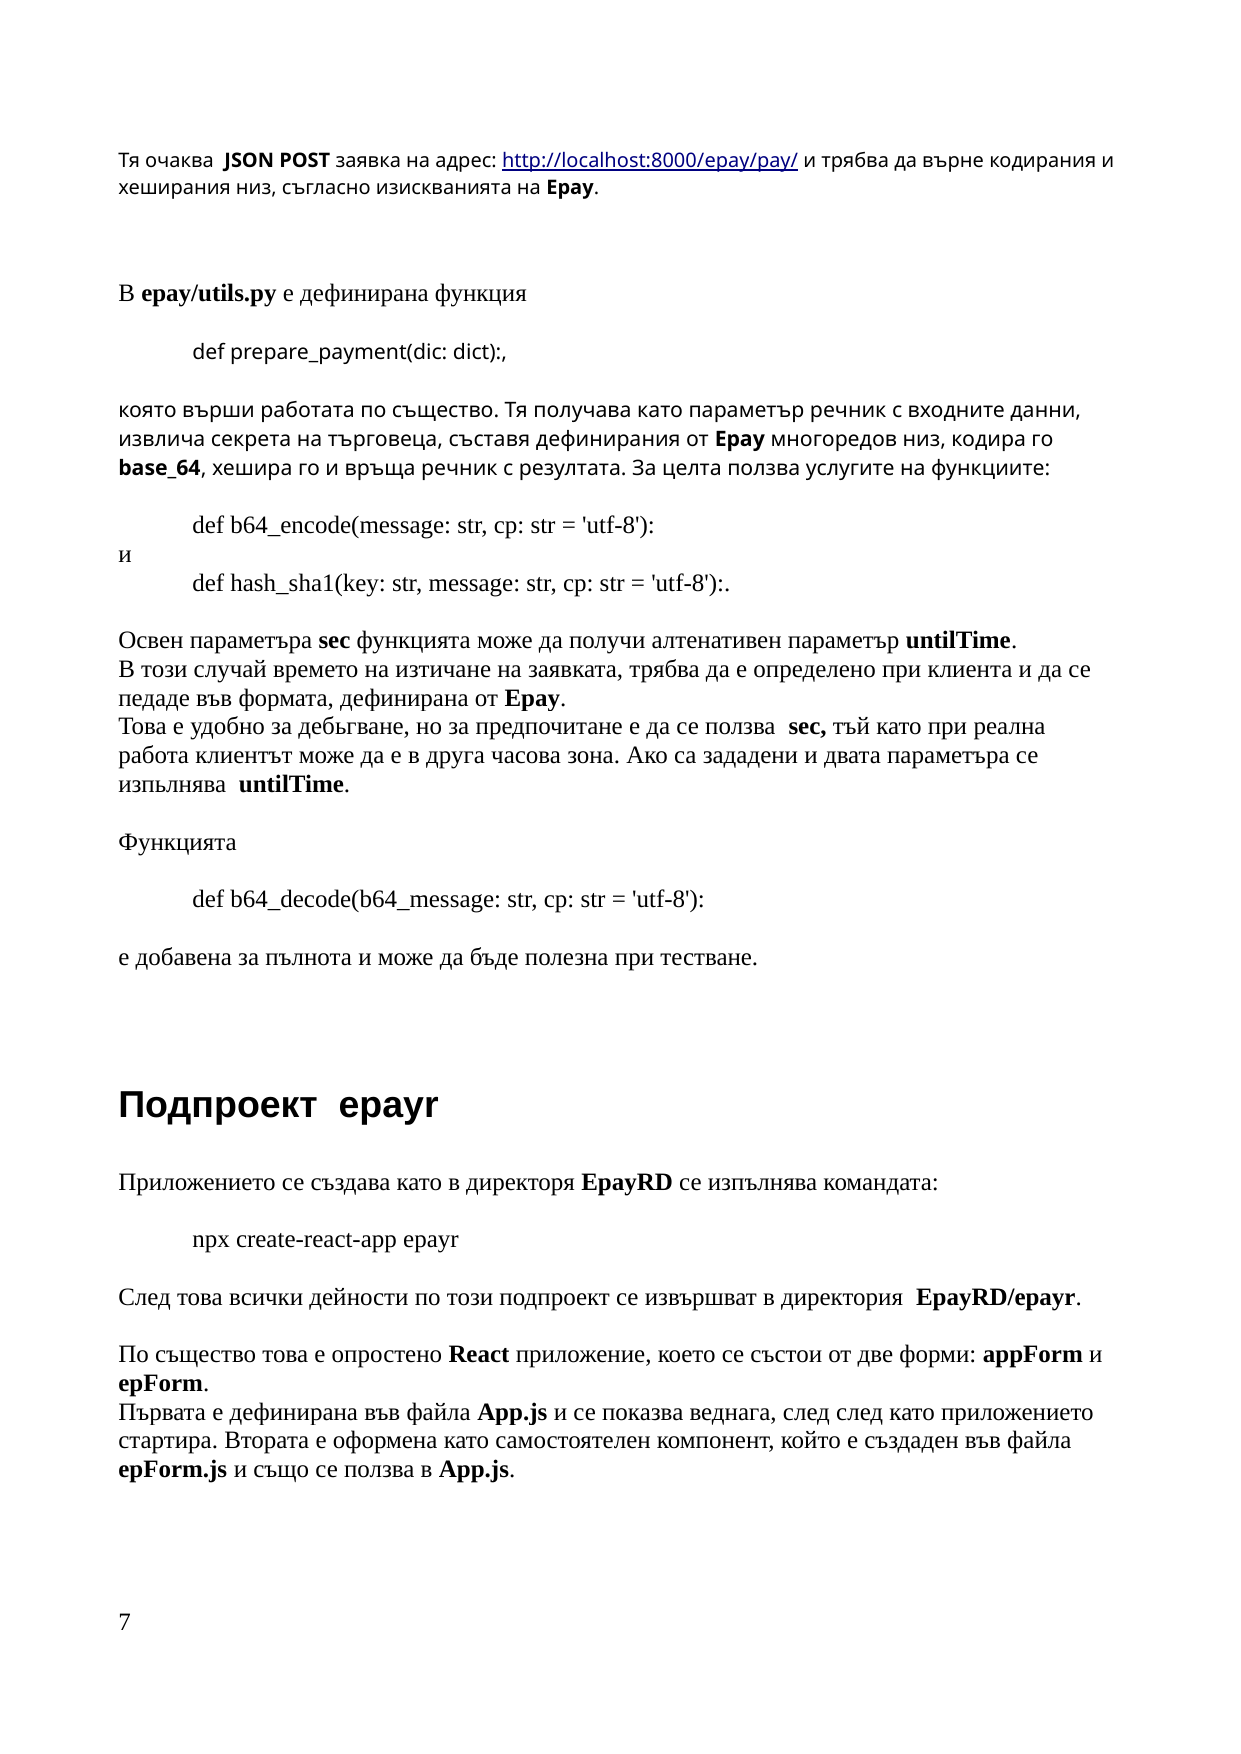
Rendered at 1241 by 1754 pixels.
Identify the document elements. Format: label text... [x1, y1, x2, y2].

text е добавена за пълнота и може да бъде полезна при тестване. [118, 942, 1122, 970]
text def prepare_payment(dic: dict):, [118, 336, 1122, 366]
text npx create-react-app epayr [118, 1224, 1122, 1253]
text която върши работата по същество. Тя получава като параметър речник с входните данни, извлича секрета на търговеца, съставя дефинирания от Epay многоредов низ, кодира го base_64, хешира го и връща речник с резултата. За целта ползва услугите на функциите: [118, 394, 1122, 481]
text Приложението се създава като в директоря EpayRD се изпълнява командата: [118, 1167, 1122, 1195]
text def b64_encode(message: str, cp: str = 'utf-8'): [118, 510, 1122, 539]
subtitle Подпроект epayr [118, 1082, 1122, 1125]
text и [118, 539, 1122, 568]
text Освен параметъра sec функцията може да получи алтенативен параметър untilTime. [118, 625, 1122, 654]
text def hash_sha1(key: str, message: str, cp: str = 'utf-8'):. [118, 568, 1122, 596]
text def b64_decode(b64_message: str, cp: str = 'utf-8'): [118, 884, 1122, 913]
text В epay/utils.py е дефинирана функция [118, 278, 1122, 307]
text Тя очаква JSON POST заявка на адрес: http://localhost:8000/epay/pay/ и трябва да върне кодирания и хеширания низ, съгласно изискванията на Epay. [118, 146, 1122, 201]
text В този случай времето на изтичане на заявката, трябва да е определено при клиента и да се педаде във формата, дефинирана от Epay. [118, 654, 1122, 711]
text Това е удобно за дебьгване, но за предпочитане е да се ползва sec, тъй като при реална работа клиентът може да е в друга часова зона. Ако са зададени и двата параметъра се изпьлнява untilTime. [118, 711, 1122, 798]
text По същество това е опростено React приложение, което се състои от две форми: appForm и epForm. [118, 1339, 1122, 1397]
text След това всички дейности по този подпроект се извършват в директория EpayRD/epayr. [118, 1282, 1122, 1310]
text Първата е дефинирана във файла App.js и се показва веднага, след след като приложението стартира. Втората е оформена като самостоятелен компонент, който е създаден във файла epForm.js и също се ползва в App.js. [118, 1397, 1122, 1483]
text Функцията [118, 827, 1122, 855]
